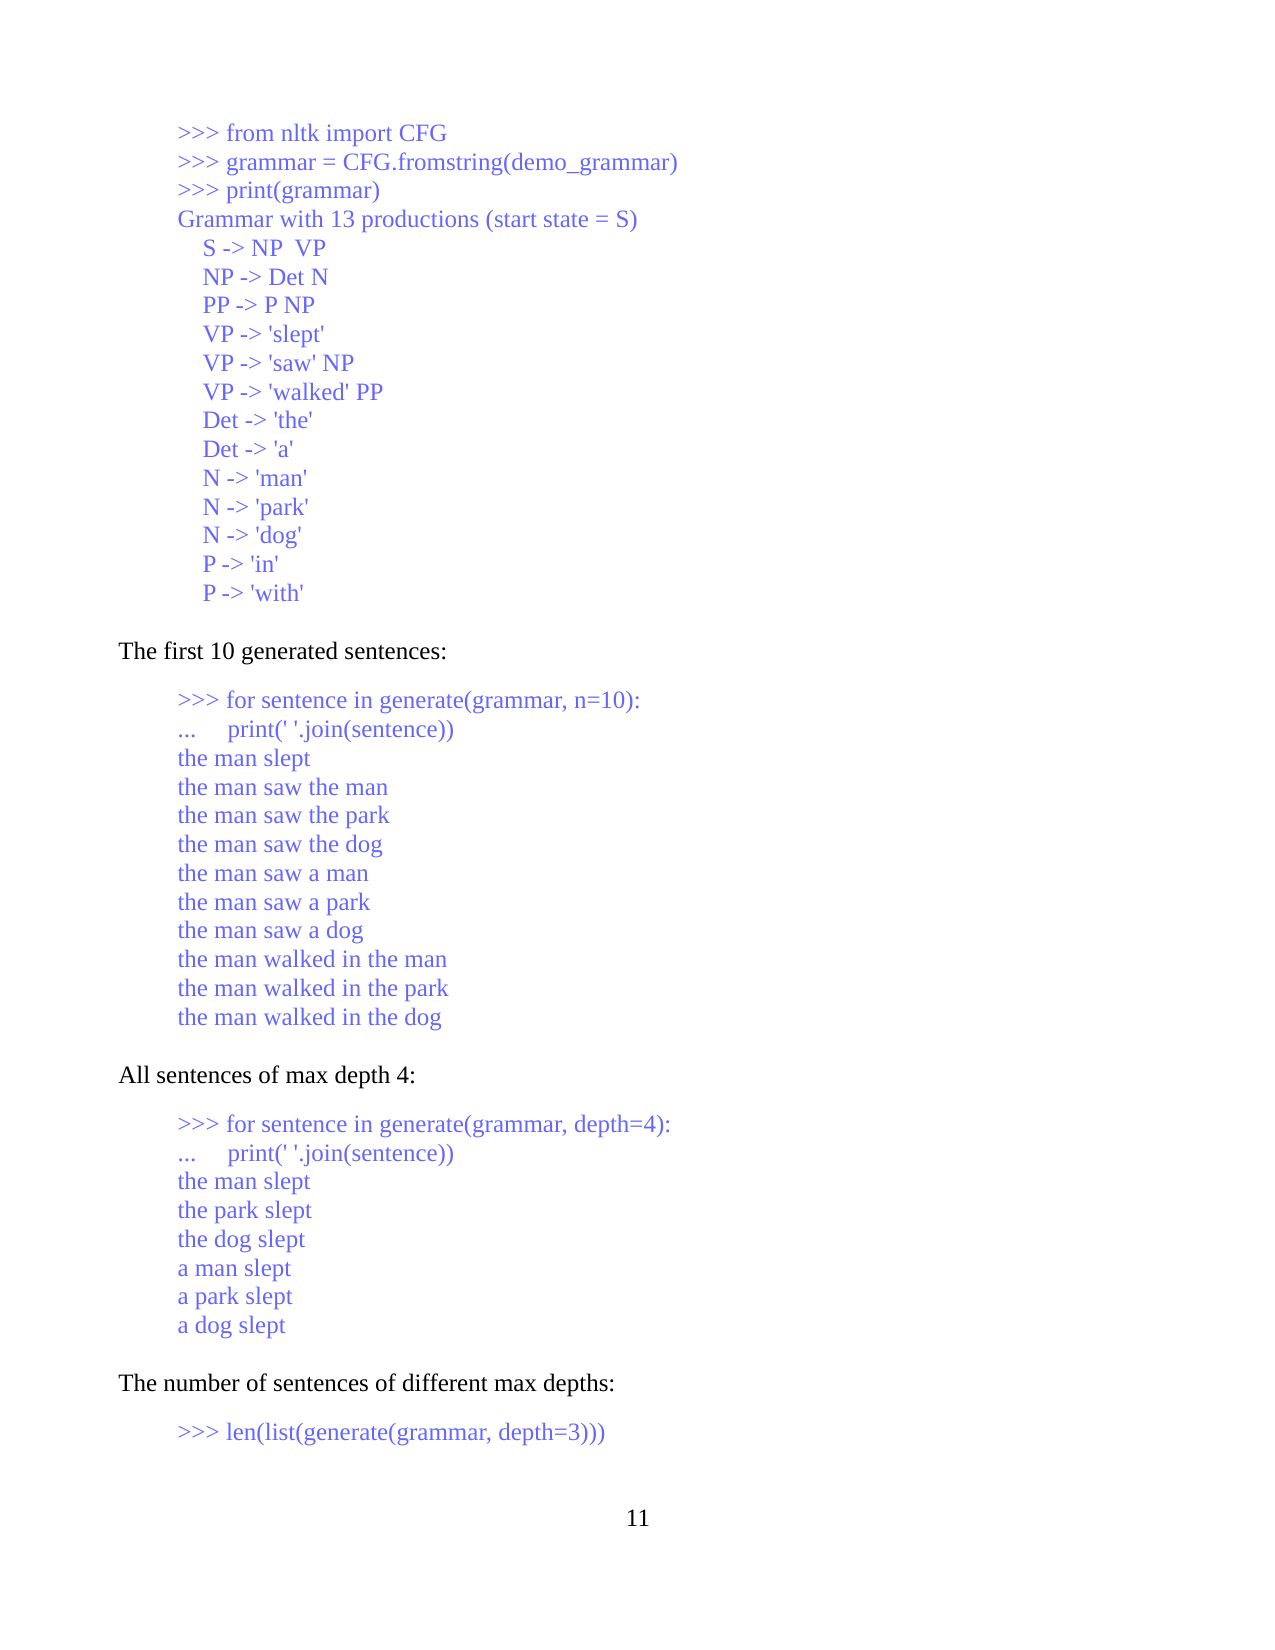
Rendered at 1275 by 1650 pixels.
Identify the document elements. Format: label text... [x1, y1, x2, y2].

text >>> len(list(generate(grammar, depth=3))) [177, 1417, 1098, 1446]
text >>> grammar = CFG.fromstring(demo_grammar) [177, 147, 1098, 176]
text >>> for sentence in generate(grammar, n=10): [177, 685, 1098, 714]
text P -> 'in' [177, 549, 1098, 578]
text the man saw the man [177, 772, 1098, 800]
text The first 10 generated sentences: [118, 636, 1157, 665]
text a park slept [177, 1281, 1098, 1310]
text the man saw a dog [177, 915, 1098, 944]
text >>> for sentence in generate(grammar, depth=4): [177, 1109, 1098, 1138]
text the man saw a park [177, 887, 1098, 915]
text the man saw a man [177, 858, 1098, 887]
text PP -> P NP [177, 291, 1098, 319]
text the dog slept [177, 1224, 1098, 1253]
text a man slept [177, 1253, 1098, 1281]
text the man slept [177, 743, 1098, 772]
text the man walked in the park [177, 973, 1098, 1002]
text S -> NP VP [177, 233, 1098, 262]
text >>> print(grammar) [177, 176, 1098, 204]
text the park slept [177, 1195, 1098, 1224]
text VP -> 'walked' PP [177, 377, 1098, 406]
text a dog slept [177, 1310, 1098, 1339]
text >>> from nltk import CFG [177, 118, 1098, 147]
text the man saw the dog [177, 829, 1098, 858]
text N -> 'park' [177, 492, 1098, 521]
text Grammar with 13 productions (start state = S) [177, 204, 1098, 233]
text the man saw the park [177, 800, 1098, 829]
text VP -> 'saw' NP [177, 348, 1098, 377]
text the man walked in the man [177, 944, 1098, 973]
text Det -> 'a' [177, 434, 1098, 463]
text N -> 'man' [177, 463, 1098, 492]
text the man slept [177, 1166, 1098, 1195]
text Det -> 'the' [177, 406, 1098, 434]
text The number of sentences of different max depths: [118, 1368, 1157, 1397]
text NP -> Det N [177, 262, 1098, 291]
text the man walked in the dog [177, 1002, 1098, 1030]
text N -> 'dog' [177, 521, 1098, 549]
text P -> 'with' [177, 578, 1098, 607]
text All sentences of max depth 4: [118, 1060, 1157, 1089]
text ... print(' '.join(sentence)) [177, 714, 1098, 743]
text VP -> 'slept' [177, 319, 1098, 348]
text ... print(' '.join(sentence)) [177, 1138, 1098, 1166]
